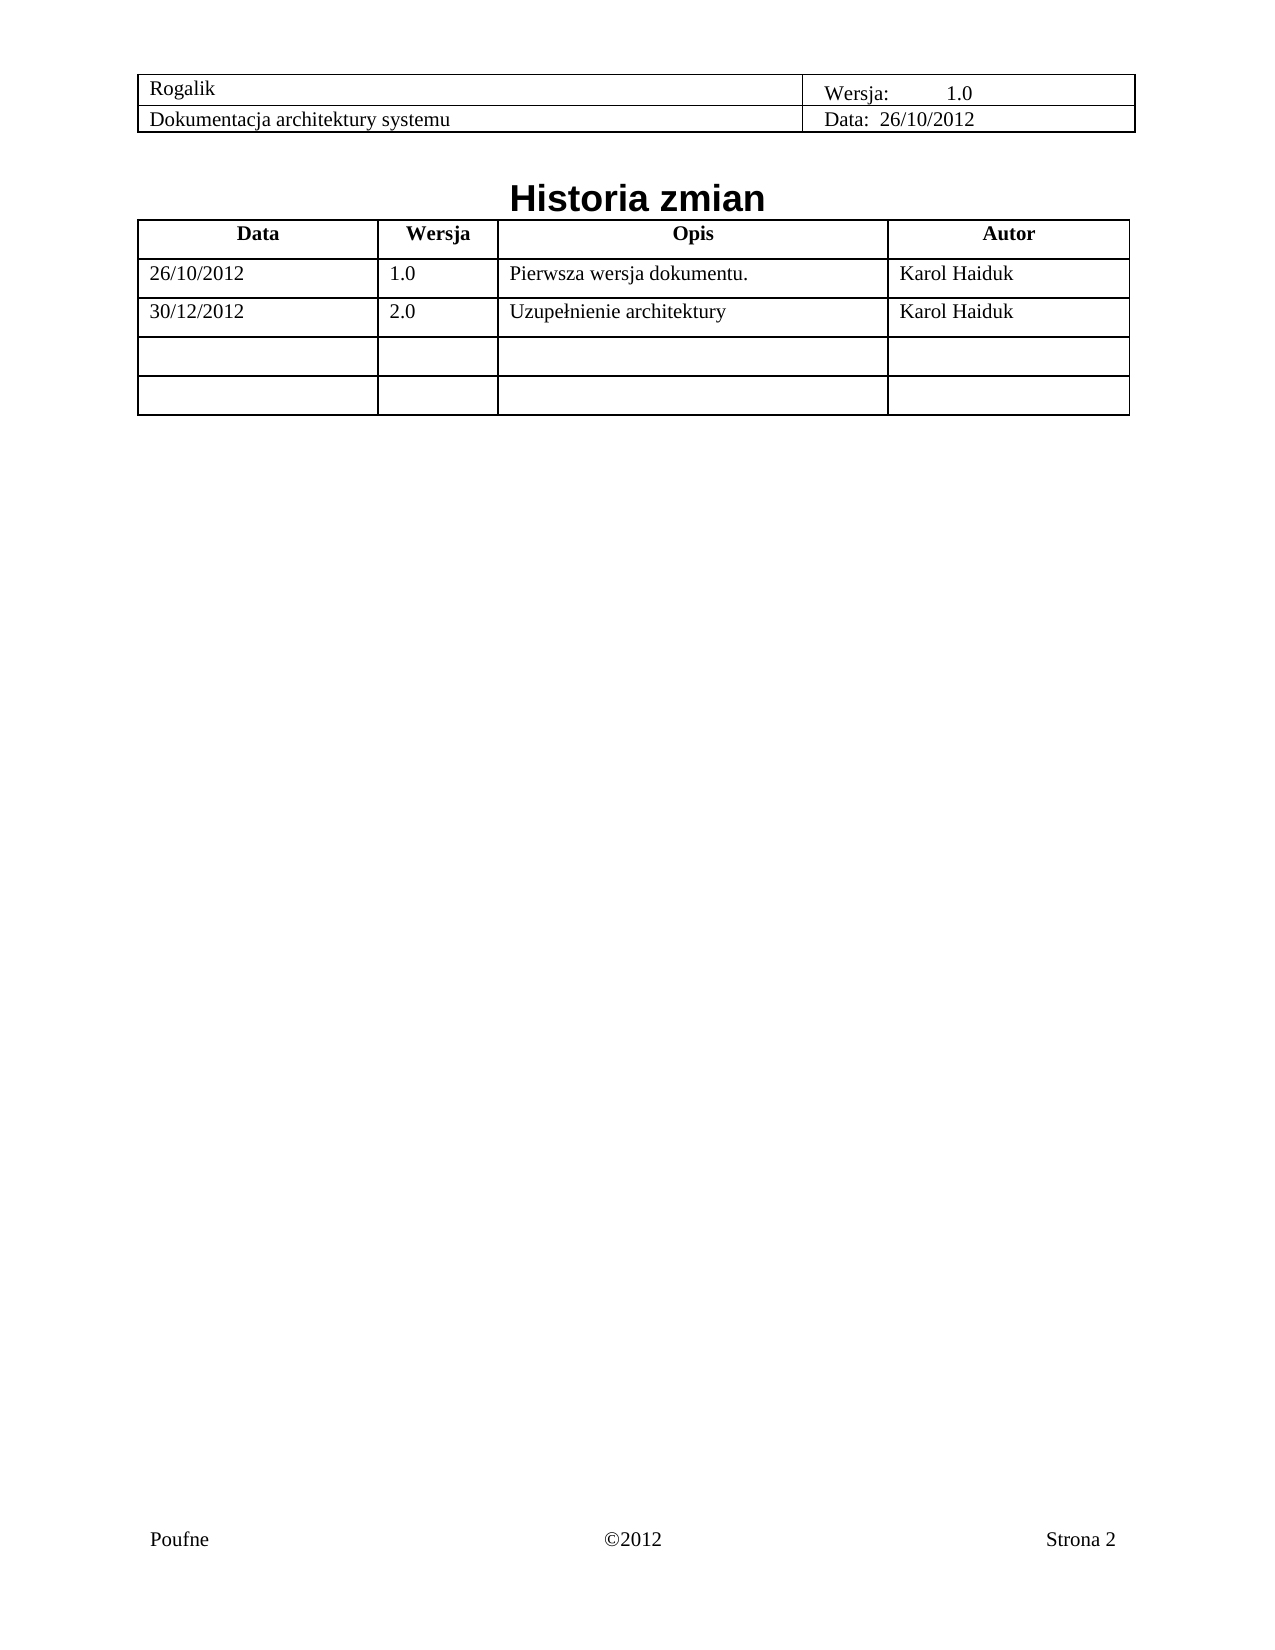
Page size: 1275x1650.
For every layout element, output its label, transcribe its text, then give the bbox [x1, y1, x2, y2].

table_cell [889, 338, 1129, 375]
table_cell [499, 377, 887, 414]
table_cell [379, 377, 497, 414]
table_cell [139, 377, 377, 414]
table_cell 30/12/2012 [139, 299, 377, 336]
table_cell 2.0 [379, 299, 497, 336]
table_cell Pierwsza wersja dokumentu. [499, 260, 887, 297]
table_cell Uzupełnienie architektury [499, 299, 887, 336]
table_cell [379, 338, 497, 375]
table_header Opis [499, 221, 887, 258]
table_cell [139, 338, 377, 375]
text Historia zmian [150, 176, 1125, 219]
table_header Wersja [379, 221, 497, 258]
table_cell Karol Haiduk [889, 299, 1129, 336]
table_cell 26/10/2012 [139, 260, 377, 297]
table_cell 1.0 [379, 260, 497, 297]
table_header Autor [889, 221, 1129, 258]
table_cell [889, 377, 1129, 414]
table_cell [499, 338, 887, 375]
table_cell Karol Haiduk [889, 260, 1129, 297]
table_header Data [139, 221, 377, 258]
